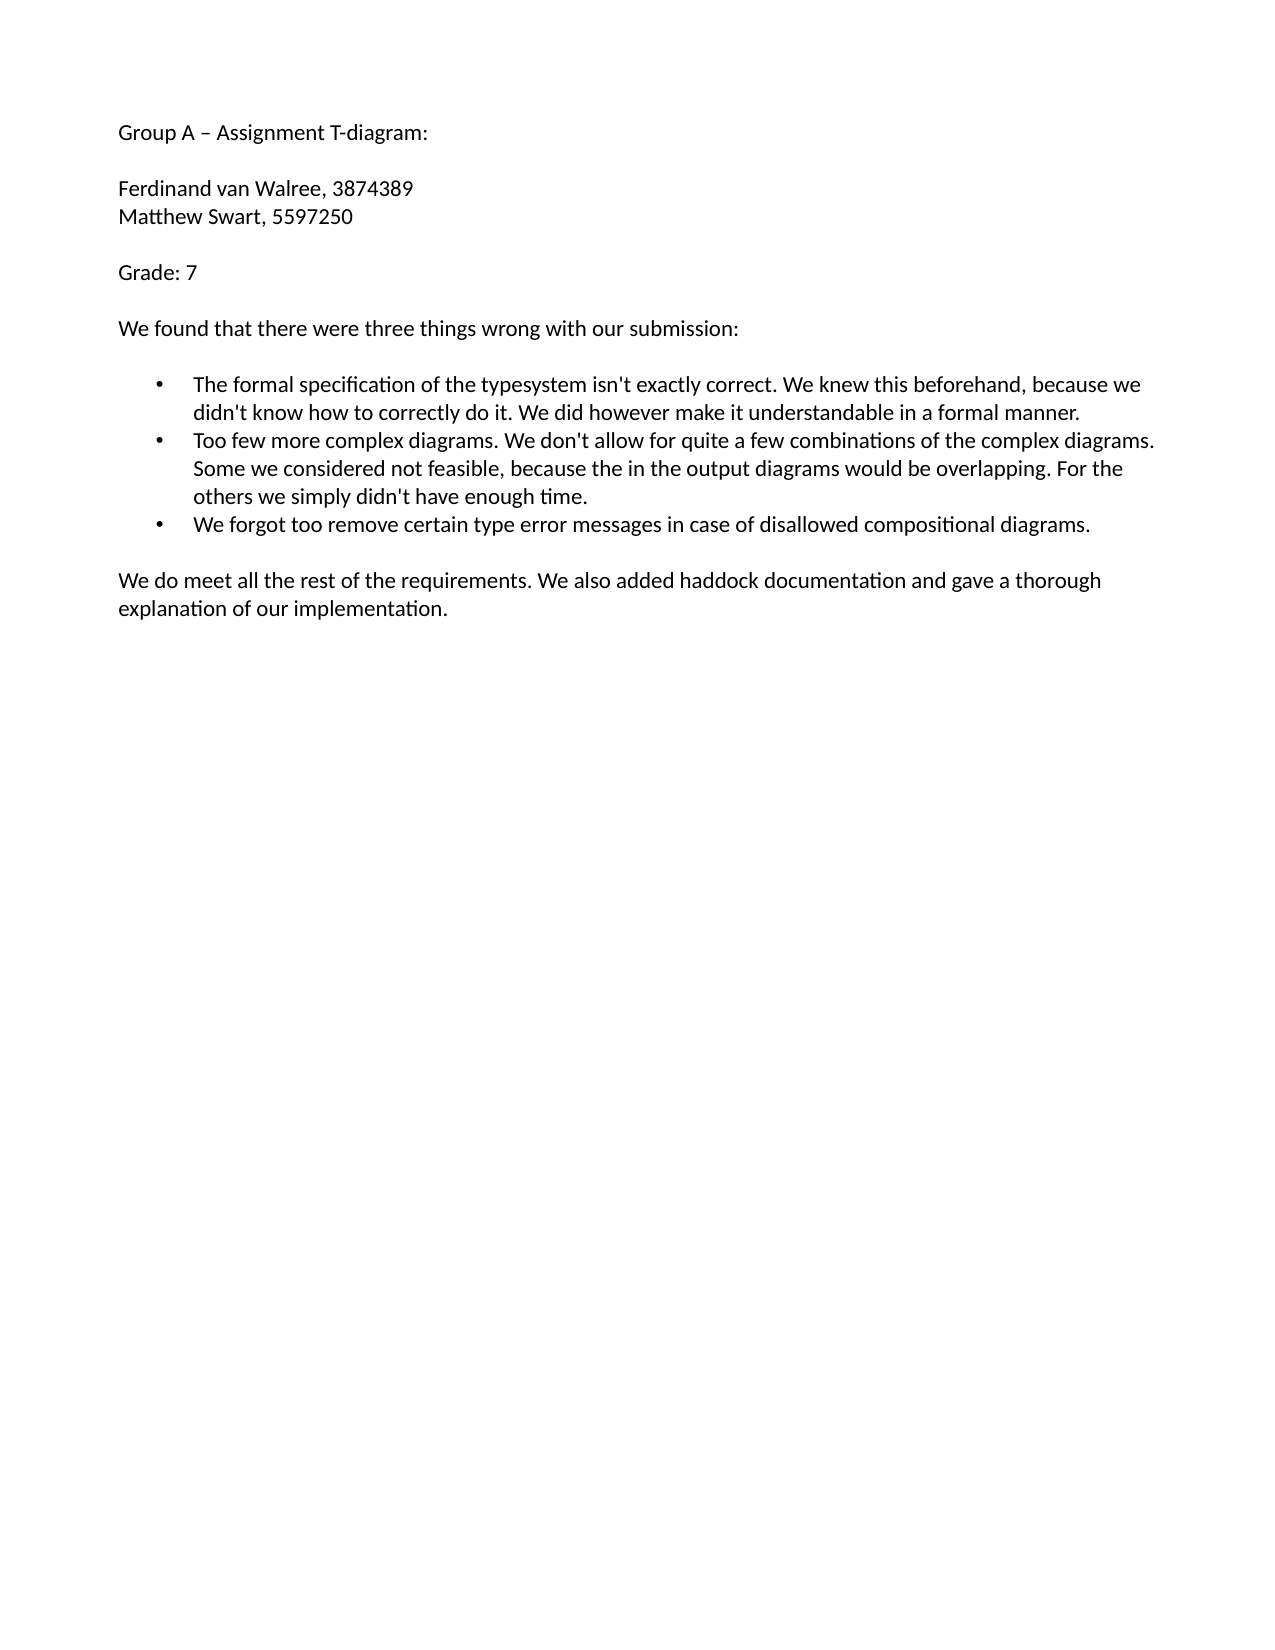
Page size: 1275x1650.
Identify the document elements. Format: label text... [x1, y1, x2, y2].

text Group A – Assignment T-diagram: [118, 118, 1157, 146]
list We forgot too remove certain type error messages in case of disallowed compositional diagrams. [156, 510, 1157, 538]
text We found that there were three things wrong with our submission: [118, 314, 1157, 342]
list The formal specification of the typesystem isn't exactly correct. We knew this beforehand, because we didn't know how to correctly do it. We did however make it understandable in a formal manner. [156, 370, 1157, 426]
text Matthew Swart, 5597250 [118, 202, 1157, 230]
list Too few more complex diagrams. We don't allow for quite a few combinations of the complex diagrams. Some we considered not feasible, because the in the output diagrams would be overlapping. For the others we simply didn't have enough time. [156, 426, 1157, 510]
text Ferdinand van Walree, 3874389 [118, 174, 1157, 202]
text We do meet all the rest of the requirements. We also added haddock documentation and gave a thorough explanation of our implementation. [118, 566, 1157, 622]
text Grade: 7 [118, 258, 1157, 286]
